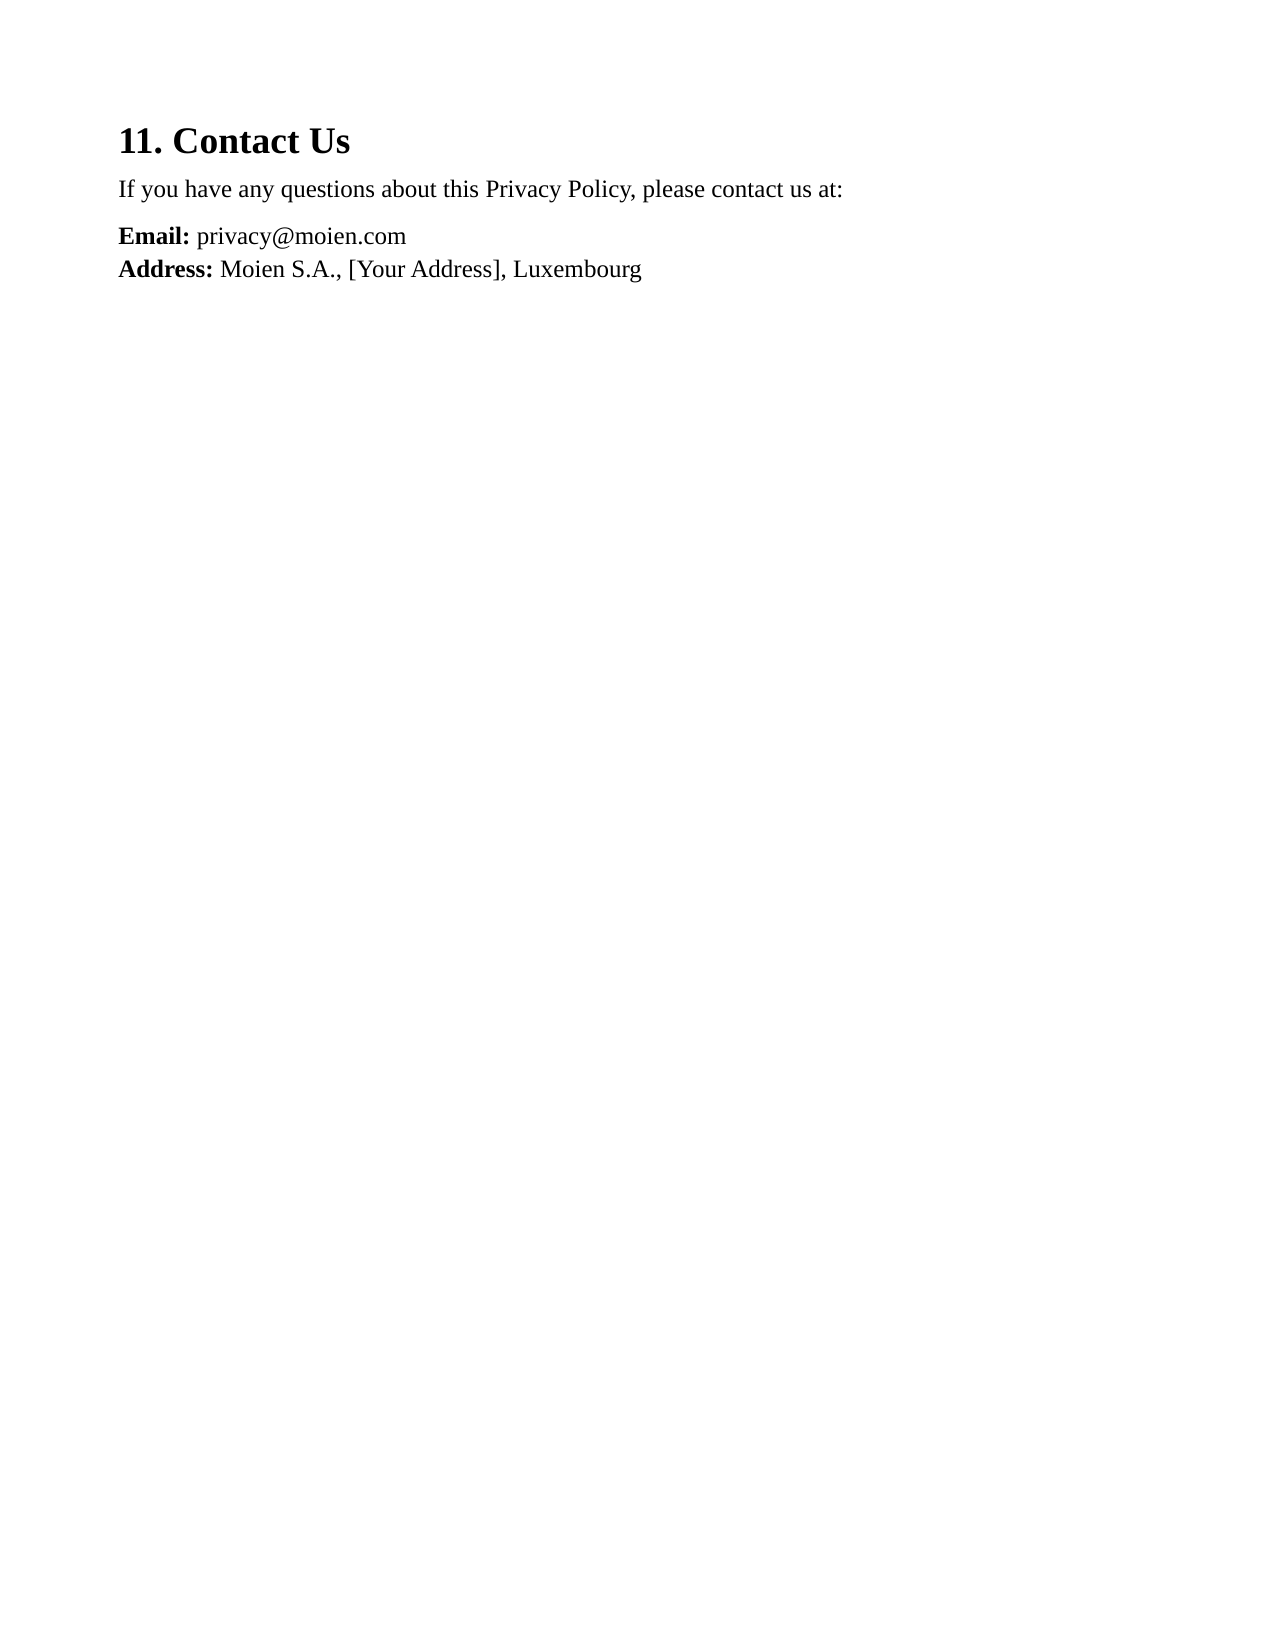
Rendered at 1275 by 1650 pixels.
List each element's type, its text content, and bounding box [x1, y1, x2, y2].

text Email: privacy@moien.com Address: Moien S.A., [Your Address], Luxembourg [118, 221, 1157, 283]
subtitle 11. Contact Us [118, 118, 1157, 161]
text If you have any questions about this Privacy Policy, please contact us at: [118, 174, 1157, 202]
